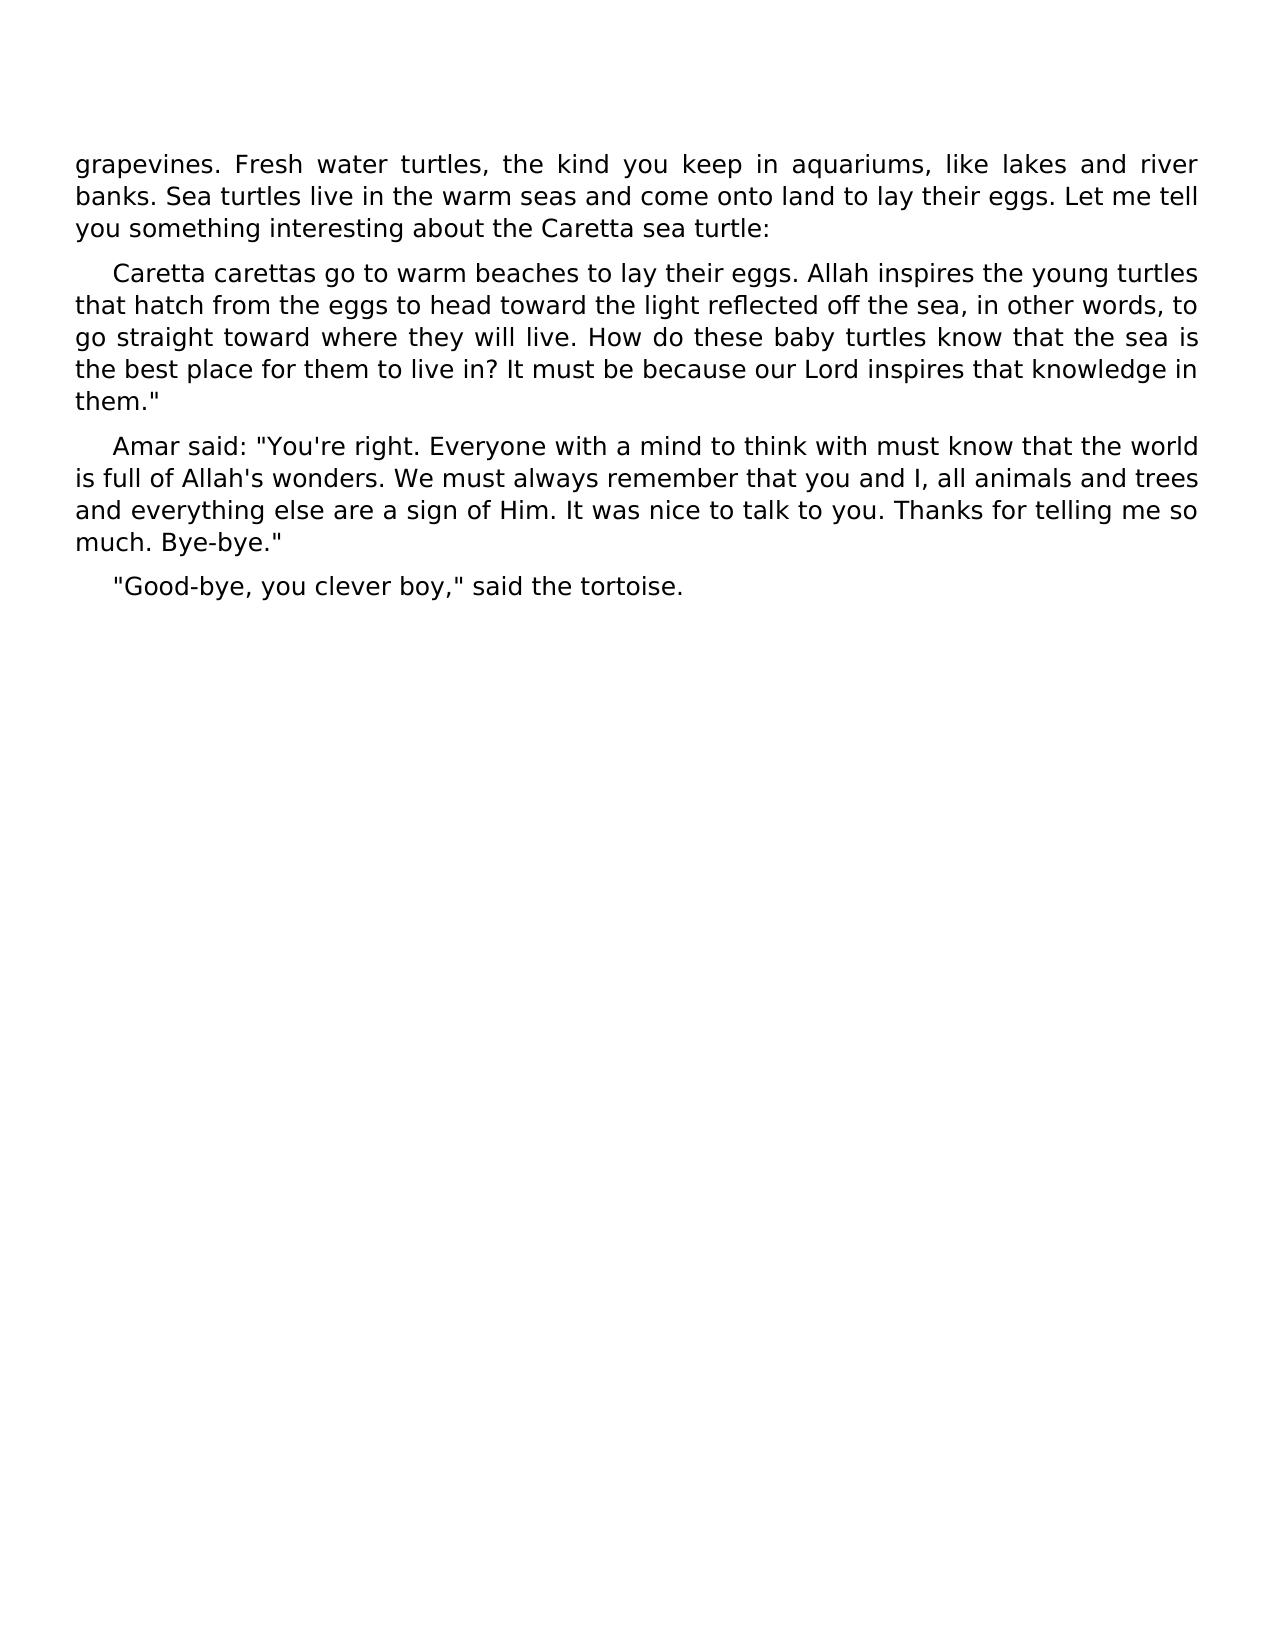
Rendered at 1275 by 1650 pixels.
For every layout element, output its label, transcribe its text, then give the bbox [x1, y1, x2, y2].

text grapevines. Fresh water turtles, the kind you keep in aquariums, like lakes and river banks. Sea turtles live in the warm seas and come onto land to lay their eggs. Let me tell you something interesting about the Caretta sea turtle: [75, 150, 1200, 243]
text "Good-bye, you clever boy," said the tortoise. [75, 572, 1200, 602]
text Caretta carettas go to warm beaches to lay their eggs. Allah inspires the young turtles that hatch from the eggs to head toward the light reflected off the sea, in other words, to go straight toward where they will live. How do these baby turtles know that the sea is the best place for them to live in? It must be because our Lord inspires that knowledge in them." [75, 259, 1200, 416]
text Amar said: "You're right. Everyone with a mind to think with must know that the world is full of Allah's wonders. We must always remember that you and I, all animals and trees and everything else are a sign of Him. It was nice to talk to you. Thanks for telling me so much. Bye-bye." [75, 432, 1200, 557]
